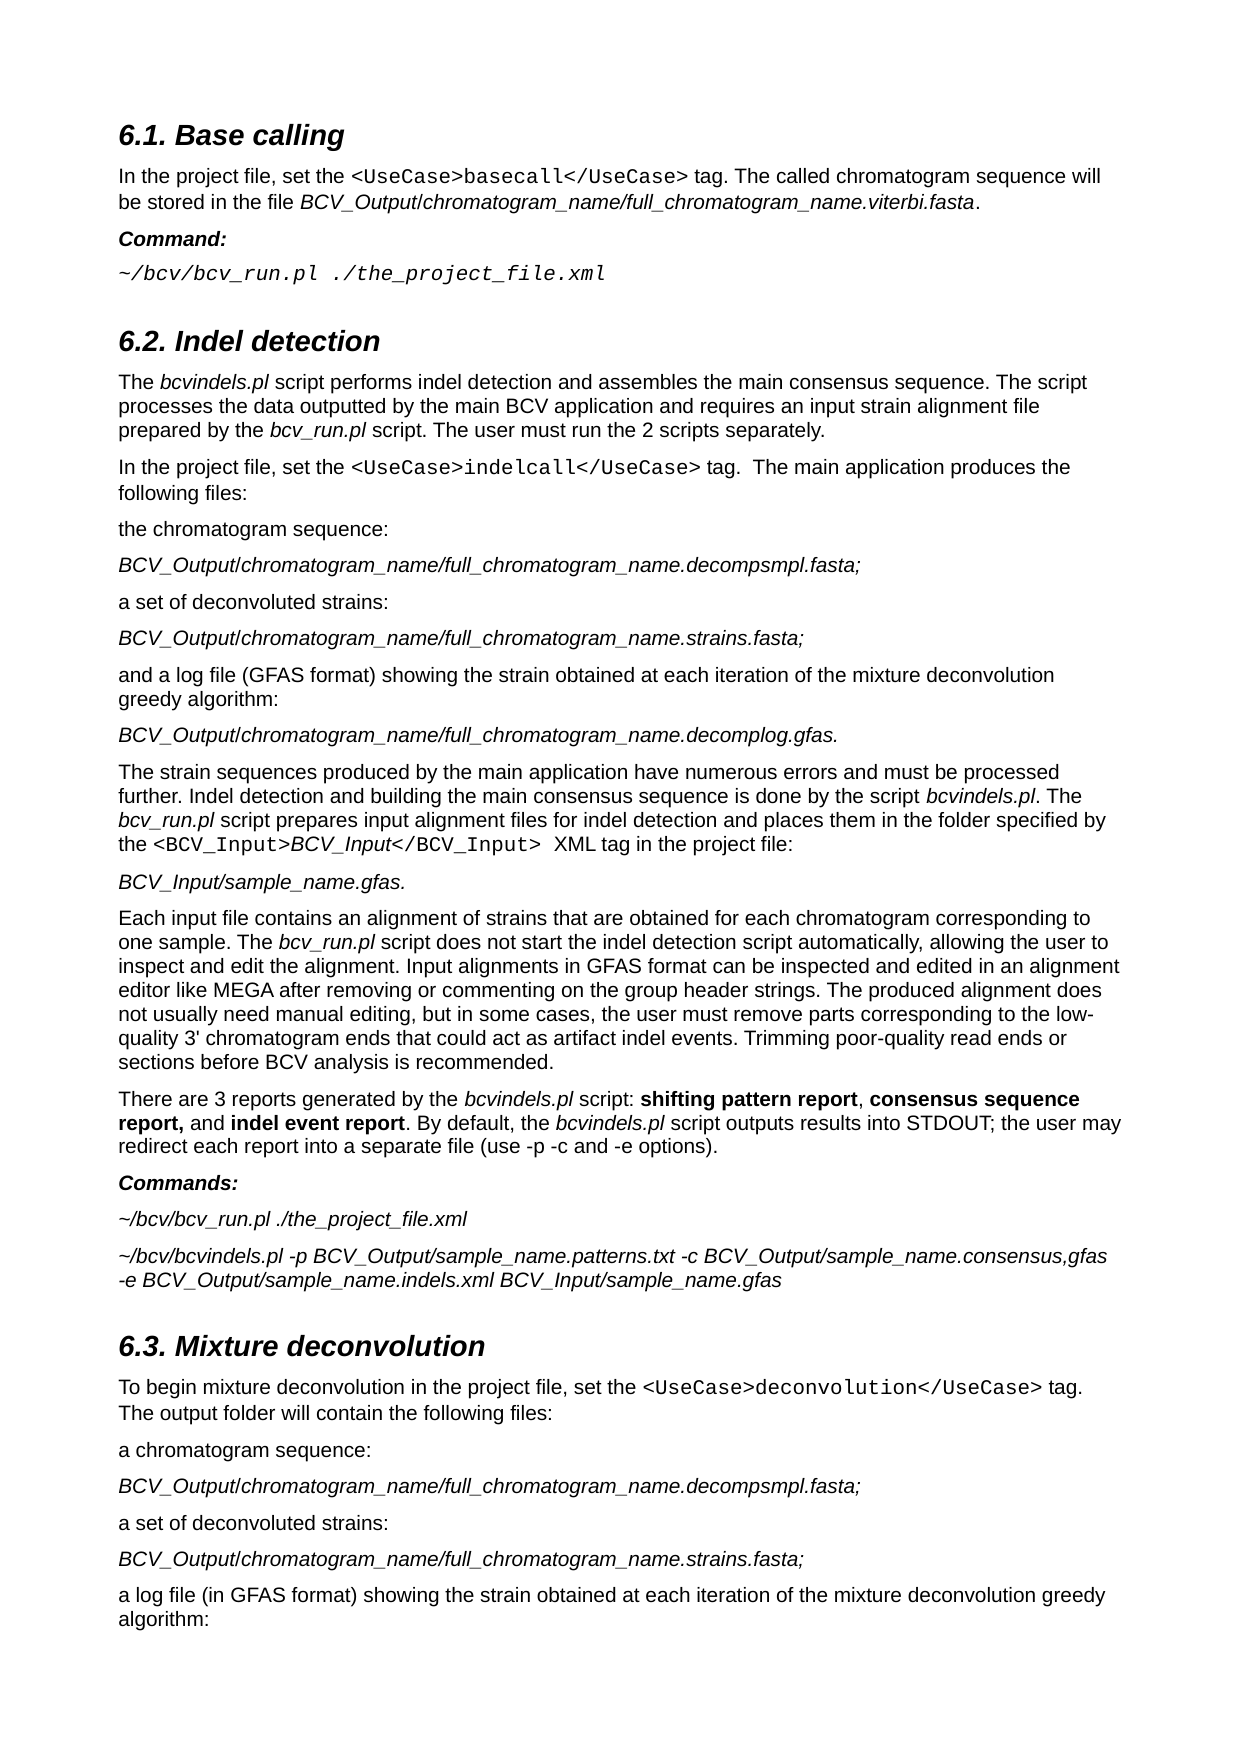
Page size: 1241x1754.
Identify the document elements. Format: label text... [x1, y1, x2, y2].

text ~/bcv/bcvindels.pl -p BCV_Output/sample_name.patterns.txt -c BCV_Output/sample_name.consensus,gfas -e BCV_Output/sample_name.indels.xml BCV_Input/sample_name.gfas [118, 1244, 1122, 1292]
text The strain sequences produced by the main application have numerous errors and must be processed further. Indel detection and building the main consensus sequence is done by the script bcvindels.pl. The bcv_run.pl script prepares input alignment files for indel detection and places them in the folder specified by the <BCV_Input>BCV_Input</BCV_Input> XML tag in the project file: [118, 759, 1122, 857]
text Command: [118, 226, 1122, 250]
subtitle 6.3. Mixture deconvolution [118, 1329, 1122, 1363]
text BCV_Output/chromatogram_name/full_chromatogram_name.decompsmpl.fasta; [118, 1474, 1122, 1498]
text BCV_Input/sample_name.gfas. [118, 870, 1122, 894]
text ~/bcv/bcv_run.pl ./the_project_file.xml [118, 1207, 1122, 1231]
text a set of deconvoluted strains: [118, 590, 1122, 614]
text a set of deconvoluted strains: [118, 1510, 1122, 1534]
text Commands: [118, 1171, 1122, 1195]
text The bcvindels.pl script performs indel detection and assembles the main consensus sequence. The script processes the data outputted by the main BCV application and requires an input strain alignment file prepared by the bcv_run.pl script. The user must run the 2 scripts separately. [118, 370, 1122, 442]
text Each input file contains an alignment of strains that are obtained for each chromatogram corresponding to one sample. The bcv_run.pl script does not start the indel detection script automatically, allowing the user to inspect and edit the alignment. Input alignments in GFAS format can be inspected and edited in an alignment editor like MEGA after removing or commenting on the group header strings. The produced alignment does not usually need manual editing, but in some cases, the user must remove parts corresponding to the low-quality 3' chromatogram ends that could act as artifact indel events. Trimming poor-quality read ends or sections before BCV analysis is recommended. [118, 906, 1122, 1074]
text In the project file, set the <UseCase>indelcall</UseCase> tag. The main application produces the following files: [118, 454, 1122, 504]
text a log file (in GFAS format) showing the strain obtained at each iteration of the mixture deconvolution greedy algorithm: [118, 1583, 1122, 1631]
text There are 3 reports generated by the bcvindels.pl script: shifting pattern report, consensus sequence report, and indel event report. By default, the bcvindels.pl script outputs results into STDOUT; the user may redirect each report into a separate file (use -p -c and -e options). [118, 1086, 1122, 1158]
text BCV_Output/chromatogram_name/full_chromatogram_name.decomplog.gfas. [118, 723, 1122, 747]
text ~/bcv/bcv_run.pl ./the_project_file.xml [118, 263, 1122, 287]
text and a log file (GFAS format) showing the strain obtained at each iteration of the mixture deconvolution greedy algorithm: [118, 663, 1122, 711]
text BCV_Output/chromatogram_name/full_chromatogram_name.strains.fasta; [118, 1547, 1122, 1571]
text BCV_Output/chromatogram_name/full_chromatogram_name.decompsmpl.fasta; [118, 553, 1122, 577]
subtitle 6.1. Base calling [118, 118, 1122, 152]
text To begin mixture deconvolution in the project file, set the <UseCase>deconvolution</UseCase> tag. The output folder will contain the following files: [118, 1375, 1122, 1425]
text the chromatogram sequence: [118, 517, 1122, 541]
text a chromatogram sequence: [118, 1437, 1122, 1461]
text In the project file, set the <UseCase>basecall</UseCase> tag. The called chromatogram sequence will be stored in the file BCV_Output/chromatogram_name/full_chromatogram_name.viterbi.fasta. [118, 164, 1122, 214]
text BCV_Output/chromatogram_name/full_chromatogram_name.strains.fasta; [118, 626, 1122, 650]
subtitle 6.2. Indel detection [118, 324, 1122, 358]
